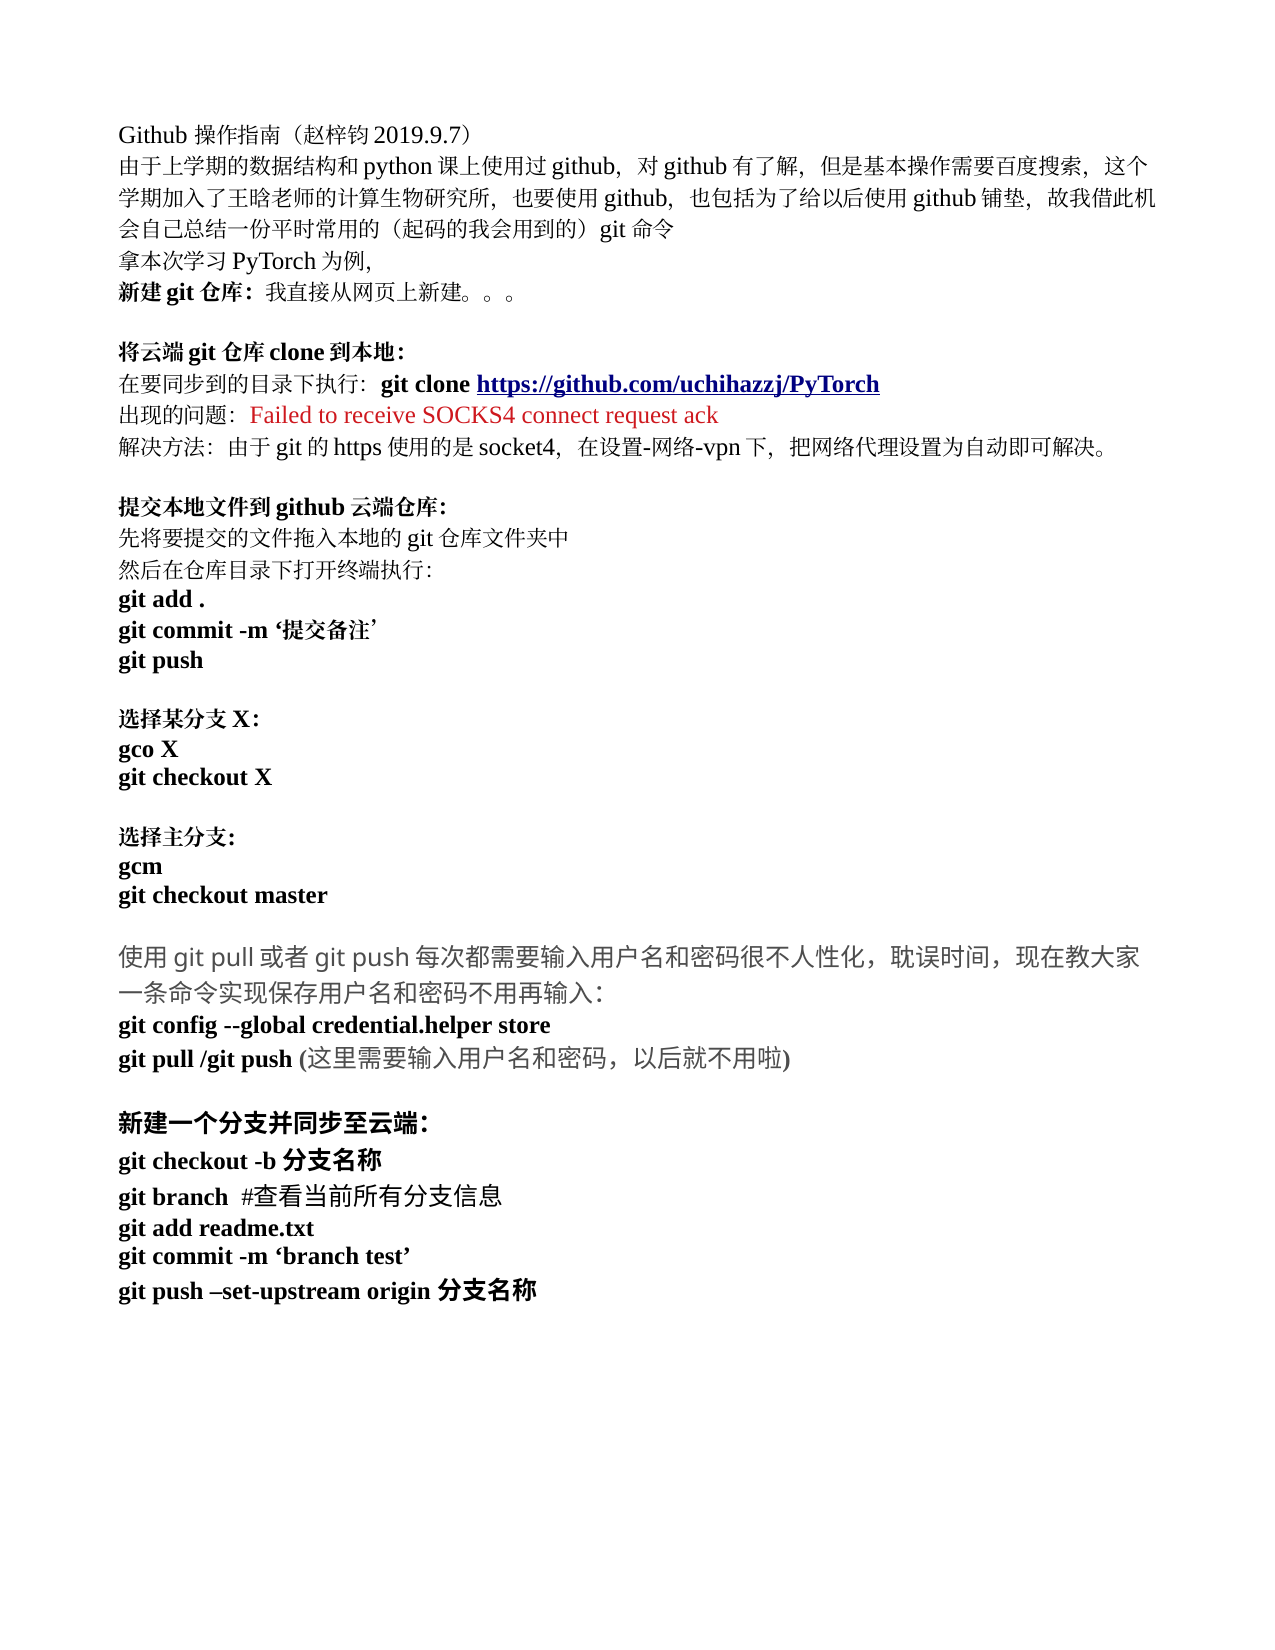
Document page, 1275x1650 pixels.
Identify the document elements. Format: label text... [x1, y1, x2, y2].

text git push [118, 645, 1157, 673]
text git checkout master [118, 880, 1157, 909]
text git config --global credential.helper store [118, 1010, 1157, 1039]
text gco X [118, 734, 1157, 762]
text 选择某分支X： [118, 702, 1157, 734]
text 新建一个分支并同步至云端： [118, 1104, 1157, 1140]
text git branch #查看当前所有分支信息 [118, 1176, 1157, 1213]
text git checkout -b 分支名称 [118, 1140, 1157, 1176]
text git checkout X [118, 762, 1157, 791]
text Github 操作指南（赵梓钧2019.9.7） [118, 118, 1157, 149]
text git push –set-upstream origin 分支名称 [118, 1270, 1157, 1306]
text 新建git仓库：我直接从网页上新建。。。 [118, 275, 1157, 307]
text 使用git pull或者git push每次都需要输入用户名和密码很不人性化，耽误时间，现在教大家一条命令实现保存用户名和密码不用再输入： [118, 938, 1157, 1010]
text git add . [118, 584, 1157, 613]
text 解决方法：由于git的https使用的是socket4，在设置-网络-vpn下，把网络代理设置为自动即可解决。 [118, 430, 1157, 461]
text 提交本地文件到github云端仓库： [118, 490, 1157, 522]
text 由于上学期的数据结构和python课上使用过github，对github有了解，但是基本操作需要百度搜索，这个学期加入了王晗老师的计算生物研究所，也要使用github，也包括为了给以后使用github铺垫，故我借此机会自己总结一份平时常用的（起码的我会用到的）git命令 [118, 149, 1157, 244]
text 拿本次学习PyTorch为例， [118, 244, 1157, 275]
text 将云端git仓库clone到本地： [118, 336, 1157, 367]
text git pull /git push (这里需要输入用户名和密码，以后就不用啦) [118, 1039, 1157, 1075]
text gcm [118, 851, 1157, 880]
text git commit -m ‘提交备注’ [118, 613, 1157, 645]
text git commit -m ‘branch test’ [118, 1241, 1157, 1270]
text git add readme.txt [118, 1213, 1157, 1241]
text 选择主分支: [118, 820, 1157, 851]
text 在要同步到的目录下执行：git clone https://github.com/uchihazzj/PyTorch [118, 367, 1157, 398]
text 然后在仓库目录下打开终端执行： [118, 553, 1157, 584]
text 先将要提交的文件拖入本地的git仓库文件夹中 [118, 522, 1157, 553]
text 出现的问题：Failed to receive SOCKS4 connect request ack [118, 398, 1157, 430]
